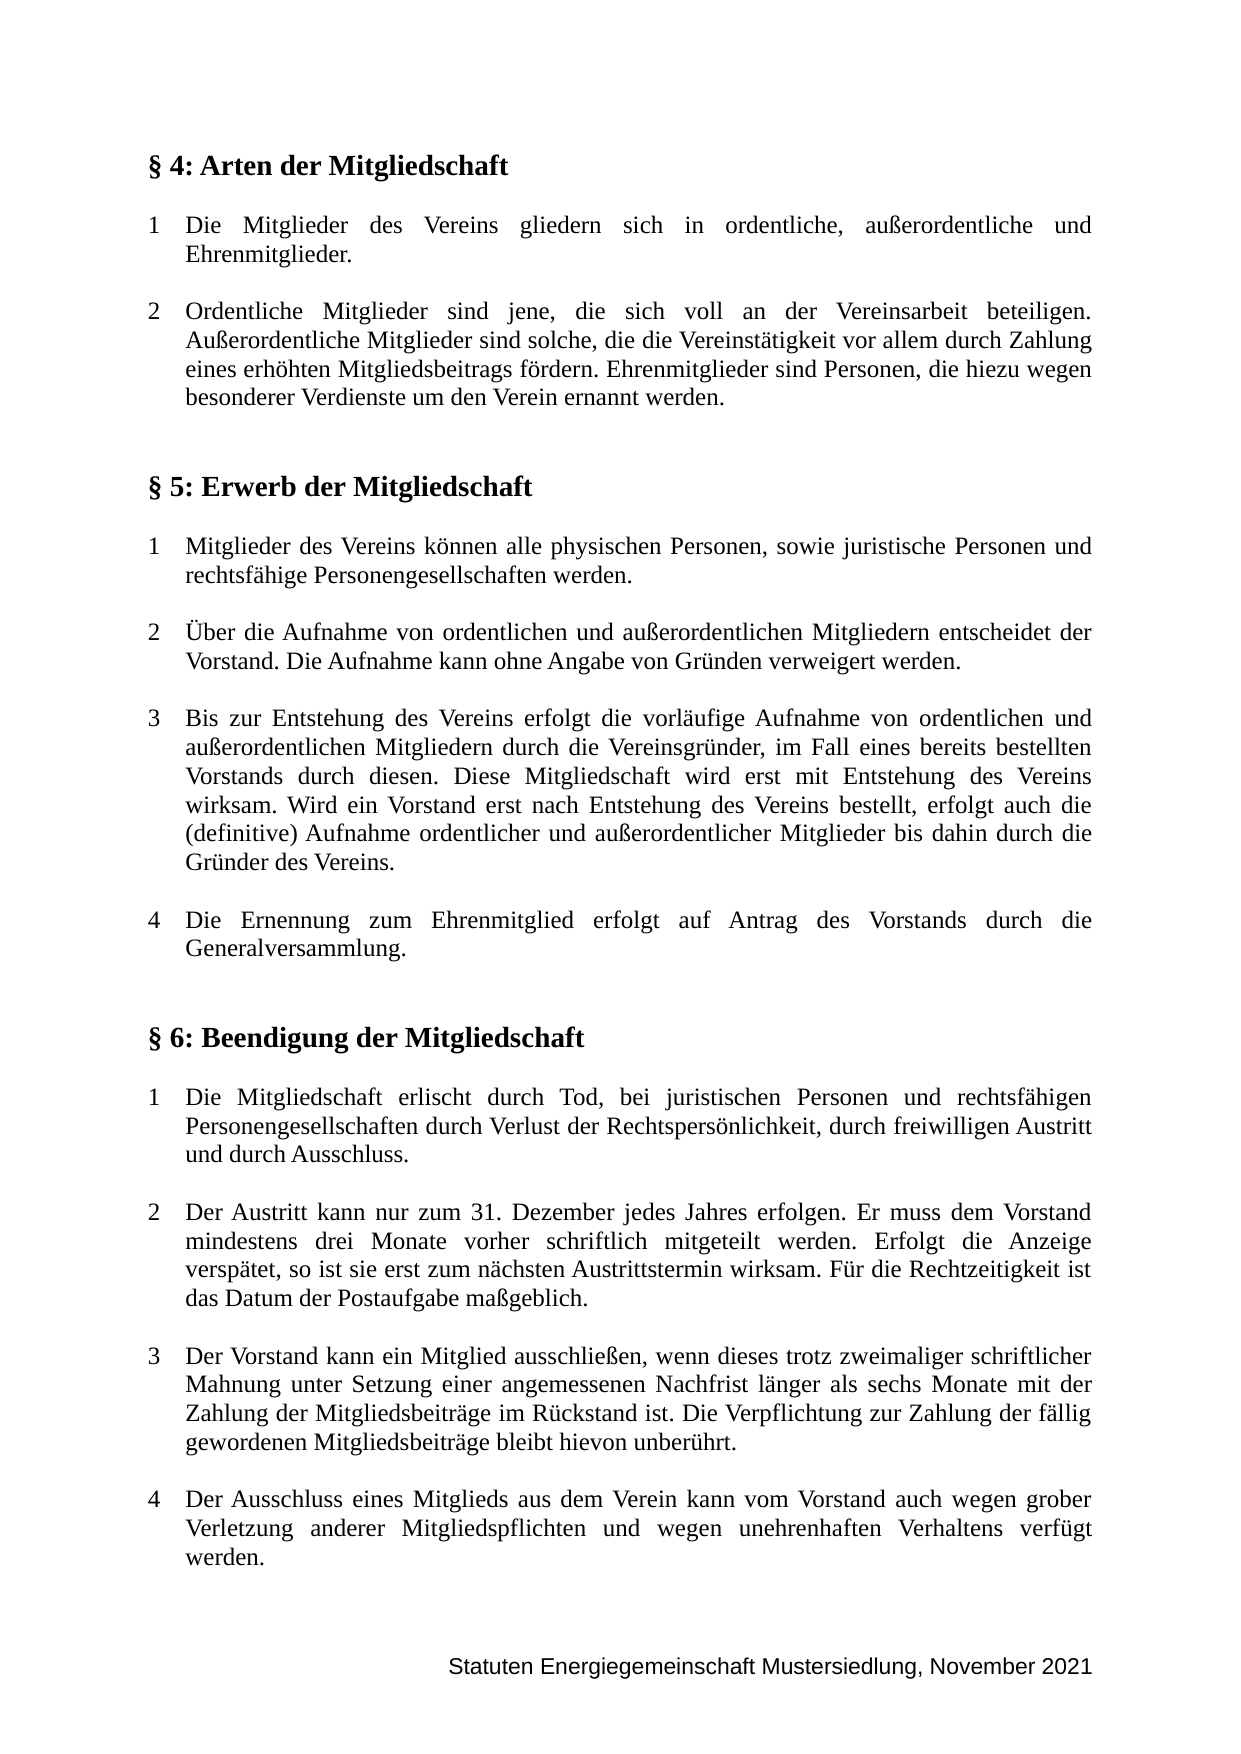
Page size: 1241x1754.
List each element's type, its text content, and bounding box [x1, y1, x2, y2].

text § 6: Beendigung der Mitgliedschaft [148, 1020, 1093, 1053]
list Der Ausschluss eines Mitglieds aus dem Verein kann vom Vorstand auch wegen grober Verletzung anderer Mitgliedspflichten und wegen unehrenhaften Verhaltens verfügt werden. [148, 1484, 1093, 1571]
list Ordentliche Mitglieder sind jene, die sich voll an der Vereinsarbeit beteiligen. Außerordentliche Mitglieder sind solche, die die Vereinstätigkeit vor allem durch Zahlung eines erhöhten Mitgliedsbeitrags fördern. Ehrenmitglieder sind Personen, die hiezu wegen besonderer Verdienste um den Verein ernannt werden. [148, 296, 1093, 411]
list Die Ernennung zum Ehrenmitglied erfolgt auf Antrag des Vorstands durch die Generalversammlung. [148, 905, 1093, 962]
list Der Austritt kann nur zum 31. Dezember jedes Jahres erfolgen. Er muss dem Vorstand mindestens drei Monate vorher schriftlich mitgeteilt werden. Erfolgt die Anzeige verspätet, so ist sie erst zum nächsten Austrittstermin wirksam. Für die Rechtzeitigkeit ist das Datum der Postaufgabe maßgeblich. [148, 1197, 1093, 1312]
text § 5: Erwerb der Mitgliedschaft [148, 469, 1093, 502]
list Die Mitgliedschaft erlischt durch Tod, bei juristischen Personen und rechtsfähigen Personengesellschaften durch Verlust der Rechtspersönlichkeit, durch freiwilligen Austritt und durch Ausschluss. [148, 1082, 1093, 1168]
list Über die Aufnahme von ordentlichen und außerordentlichen Mitgliedern entscheidet der Vorstand. Die Aufnahme kann ohne Angabe von Gründen verweigert werden. [148, 617, 1093, 675]
list Die Mitglieder des Vereins gliedern sich in ordentliche, außerordentliche und Ehrenmitglieder. [148, 210, 1093, 267]
list Der Vorstand kann ein Mitglied ausschließen, wenn dieses trotz zweimaliger schriftlicher Mahnung unter Setzung einer angemessenen Nachfrist länger als sechs Monate mit der Zahlung der Mitgliedsbeiträge im Rückstand ist. Die Verpflichtung zur Zahlung der fällig gewordenen Mitgliedsbeiträge bleibt hievon unberührt. [148, 1341, 1093, 1456]
list Mitglieder des Vereins können alle physischen Personen, sowie juristische Personen und rechtsfähige Personengesellschaften werden. [148, 531, 1093, 588]
text § 4: Arten der Mitgliedschaft [148, 148, 1093, 181]
list Bis zur Entstehung des Vereins erfolgt die vorläufige Aufnahme von ordentlichen und außerordentlichen Mitgliedern durch die Vereinsgründer, im Fall eines bereits bestellten Vorstands durch diesen. Diese Mitgliedschaft wird erst mit Entstehung des Vereins wirksam. Wird ein Vorstand erst nach Entstehung des Vereins bestellt, erfolgt auch die (definitive) Aufnahme ordentlicher und außerordentlicher Mitglieder bis dahin durch die Gründer des Vereins. [148, 703, 1093, 876]
